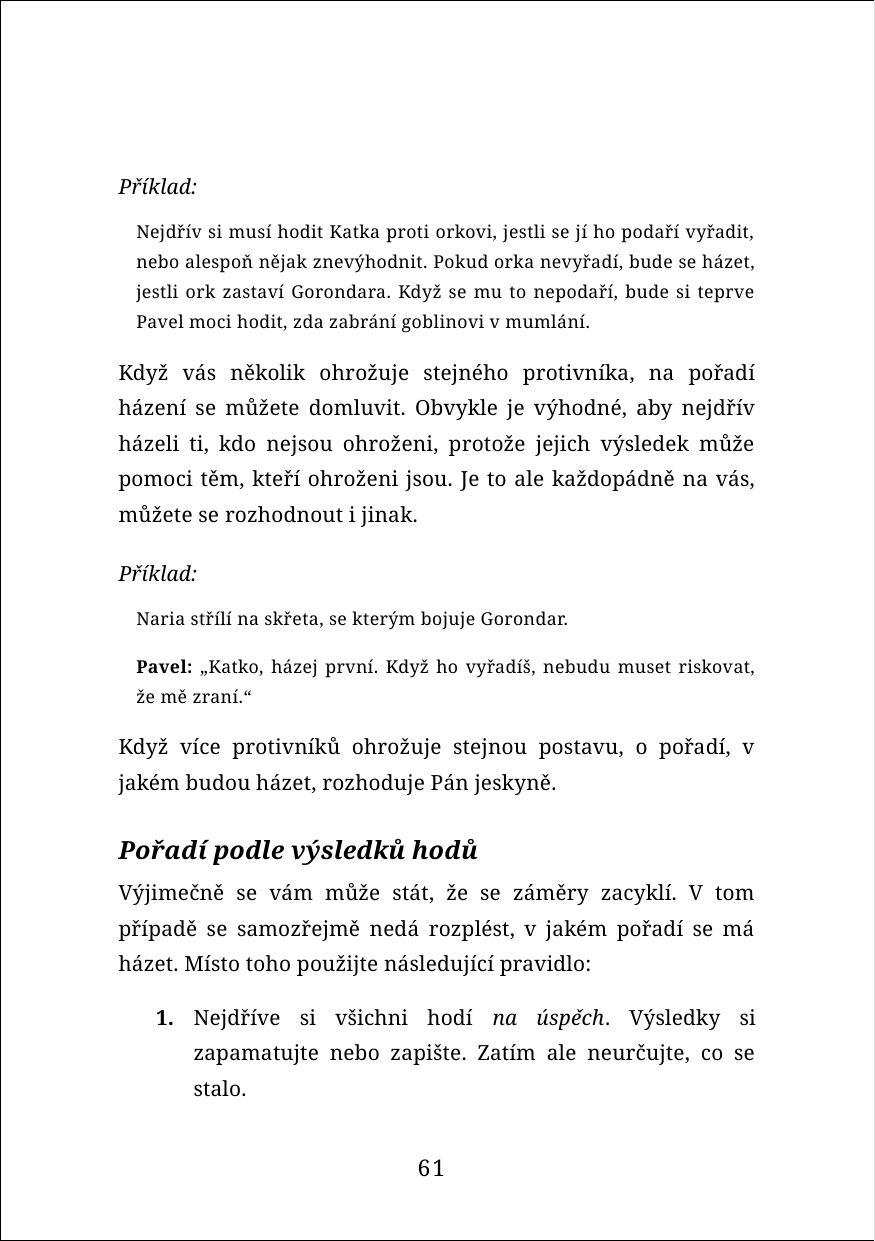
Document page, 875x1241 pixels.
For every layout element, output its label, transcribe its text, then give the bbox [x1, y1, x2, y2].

text Výjimečně se vám může stát, že se záměry zacyklí. V tom případě se samozřejmě nedá rozplést, v jakém pořadí se má házet. Místo toho použijte následující pravidlo: [118, 878, 756, 978]
text Naria střílí na skřeta, se kterým bojuje Gorondar. [136, 606, 756, 630]
text Nejdřív si musí hodit Katka proti orkovi, jestli se jí ho podaří vyřadit, nebo alespoň nějak znevýhodnit. Pokud orka nevyřadí, bude se házet, jestli ork zastaví Gorondara. Když se mu to nepodaří, bude si teprve Pavel moci hodit, zda zabrání goblinovi v mumlání. [136, 219, 756, 334]
text Když více protivníků ohrožuje stejnou postavu, o pořadí, v jakém budou házet, rozhoduje Pán jeskyně. [118, 732, 756, 796]
text Když vás několik ohrožuje stejného protivníka, na pořadí házení se můžete domluvit. Obvykle je výhodné, aby nejdřív házeli ti, kdo nejsou ohroženi, protože jejich výsledek může pomoci těm, kteří ohroženi jsou. Je to ale každopádně na vás, můžete se rozhodnout i jinak. [118, 358, 756, 528]
subtitle Pořadí podle výsledků hodů [118, 833, 756, 867]
text Pavel: „Katko, házej první. Když ho vyřadíš, nebudu muset riskovat, že mě zraní.“ [136, 654, 756, 708]
list Nejdříve si všichni hodí na úspěch. Výsledky si zapamatujte nebo zapište. Zatím ale neurčujte, co se stalo. [156, 1003, 756, 1102]
text Příklad: [118, 172, 756, 200]
text Příklad: [118, 559, 756, 587]
